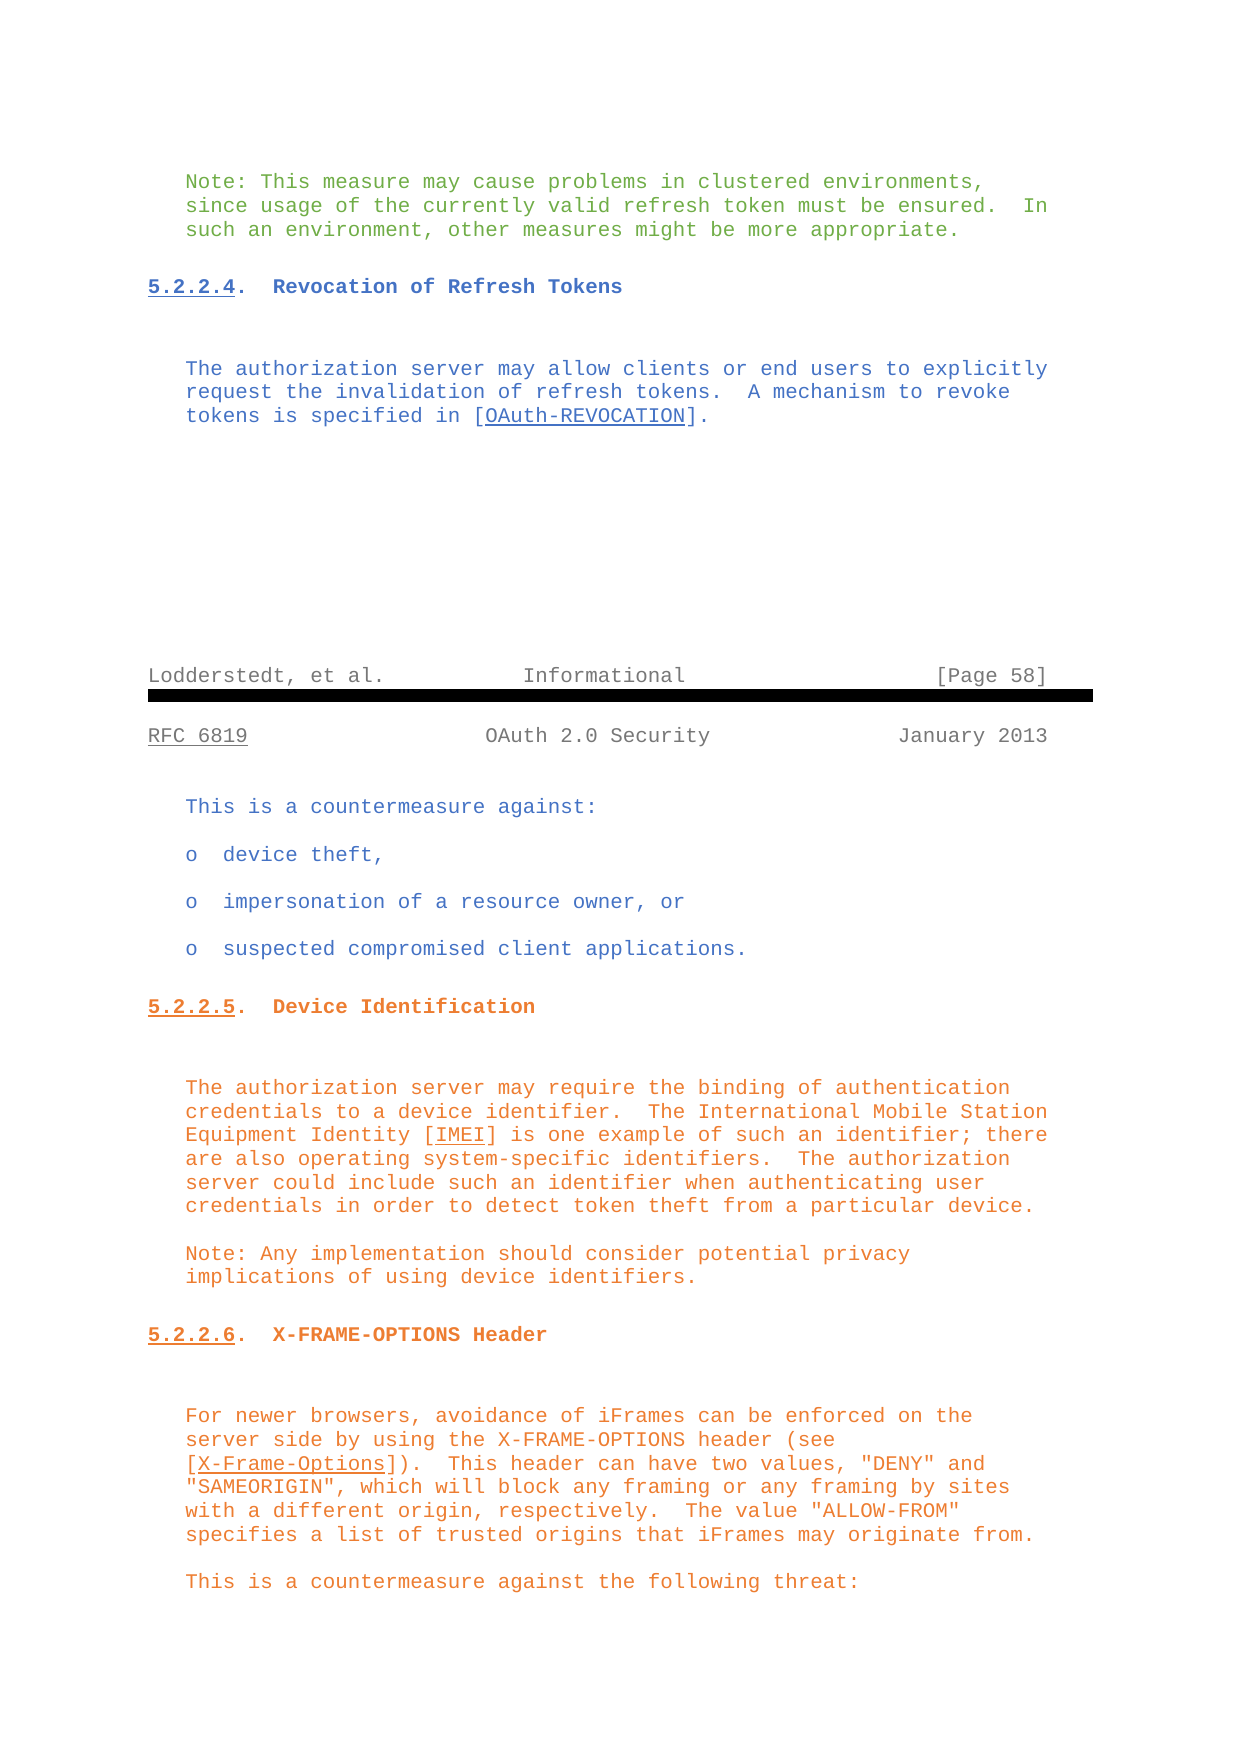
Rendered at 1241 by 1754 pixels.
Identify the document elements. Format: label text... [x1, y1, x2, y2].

text request the invalidation of refresh tokens. A mechanism to revoke [148, 381, 1093, 405]
text [X-Frame-Options]). This header can have two values, "DENY" and [148, 1453, 1093, 1476]
text Note: Any implementation should consider potential privacy [148, 1243, 1093, 1266]
text Note: This measure may cause problems in clustered environments, [148, 171, 1093, 195]
text The authorization server may allow clients or end users to explicitly [148, 358, 1093, 381]
text Lodderstedt, et al. Informational [Page 58] [148, 665, 1093, 689]
text 5.2.2.6. X-FRAME-OPTIONS Header [148, 1324, 1093, 1348]
text This is a countermeasure against: [148, 796, 1093, 820]
text since usage of the currently valid refresh token must be ensured. In [148, 195, 1093, 218]
text such an environment, other measures might be more appropriate. [148, 218, 1093, 242]
text with a different origin, respectively. The value "ALLOW-FROM" [148, 1500, 1093, 1524]
text 5.2.2.4. Revocation of Refresh Tokens [148, 276, 1093, 300]
text This is a countermeasure against the following threat: [148, 1571, 1093, 1594]
text o impersonation of a resource owner, or [148, 891, 1093, 914]
text For newer browsers, avoidance of iFrames can be enforced on the [148, 1405, 1093, 1429]
text credentials in order to detect token theft from a particular device. [148, 1195, 1093, 1219]
text implications of using device identifiers. [148, 1266, 1093, 1290]
text The authorization server may require the binding of authentication [148, 1077, 1093, 1101]
text server side by using the X-FRAME-OPTIONS header (see [148, 1429, 1093, 1453]
text 5.2.2.5. Device Identification [148, 996, 1093, 1019]
text tokens is specified in [OAuth-REVOCATION]. [148, 405, 1093, 428]
text "SAMEORIGIN", which will block any framing or any framing by sites [148, 1476, 1093, 1500]
text o device theft, [148, 843, 1093, 867]
text specifies a list of trusted origins that iFrames may originate from. [148, 1524, 1093, 1547]
text o suspected compromised client applications. [148, 938, 1093, 962]
text are also operating system-specific identifiers. The authorization [148, 1148, 1093, 1172]
text Equipment Identity [IMEI] is one example of such an identifier; there [148, 1124, 1093, 1148]
text server could include such an identifier when authenticating user [148, 1172, 1093, 1195]
text credentials to a device identifier. The International Mobile Station [148, 1101, 1093, 1124]
text RFC 6819 OAuth 2.0 Security January 2013 [148, 725, 1093, 749]
